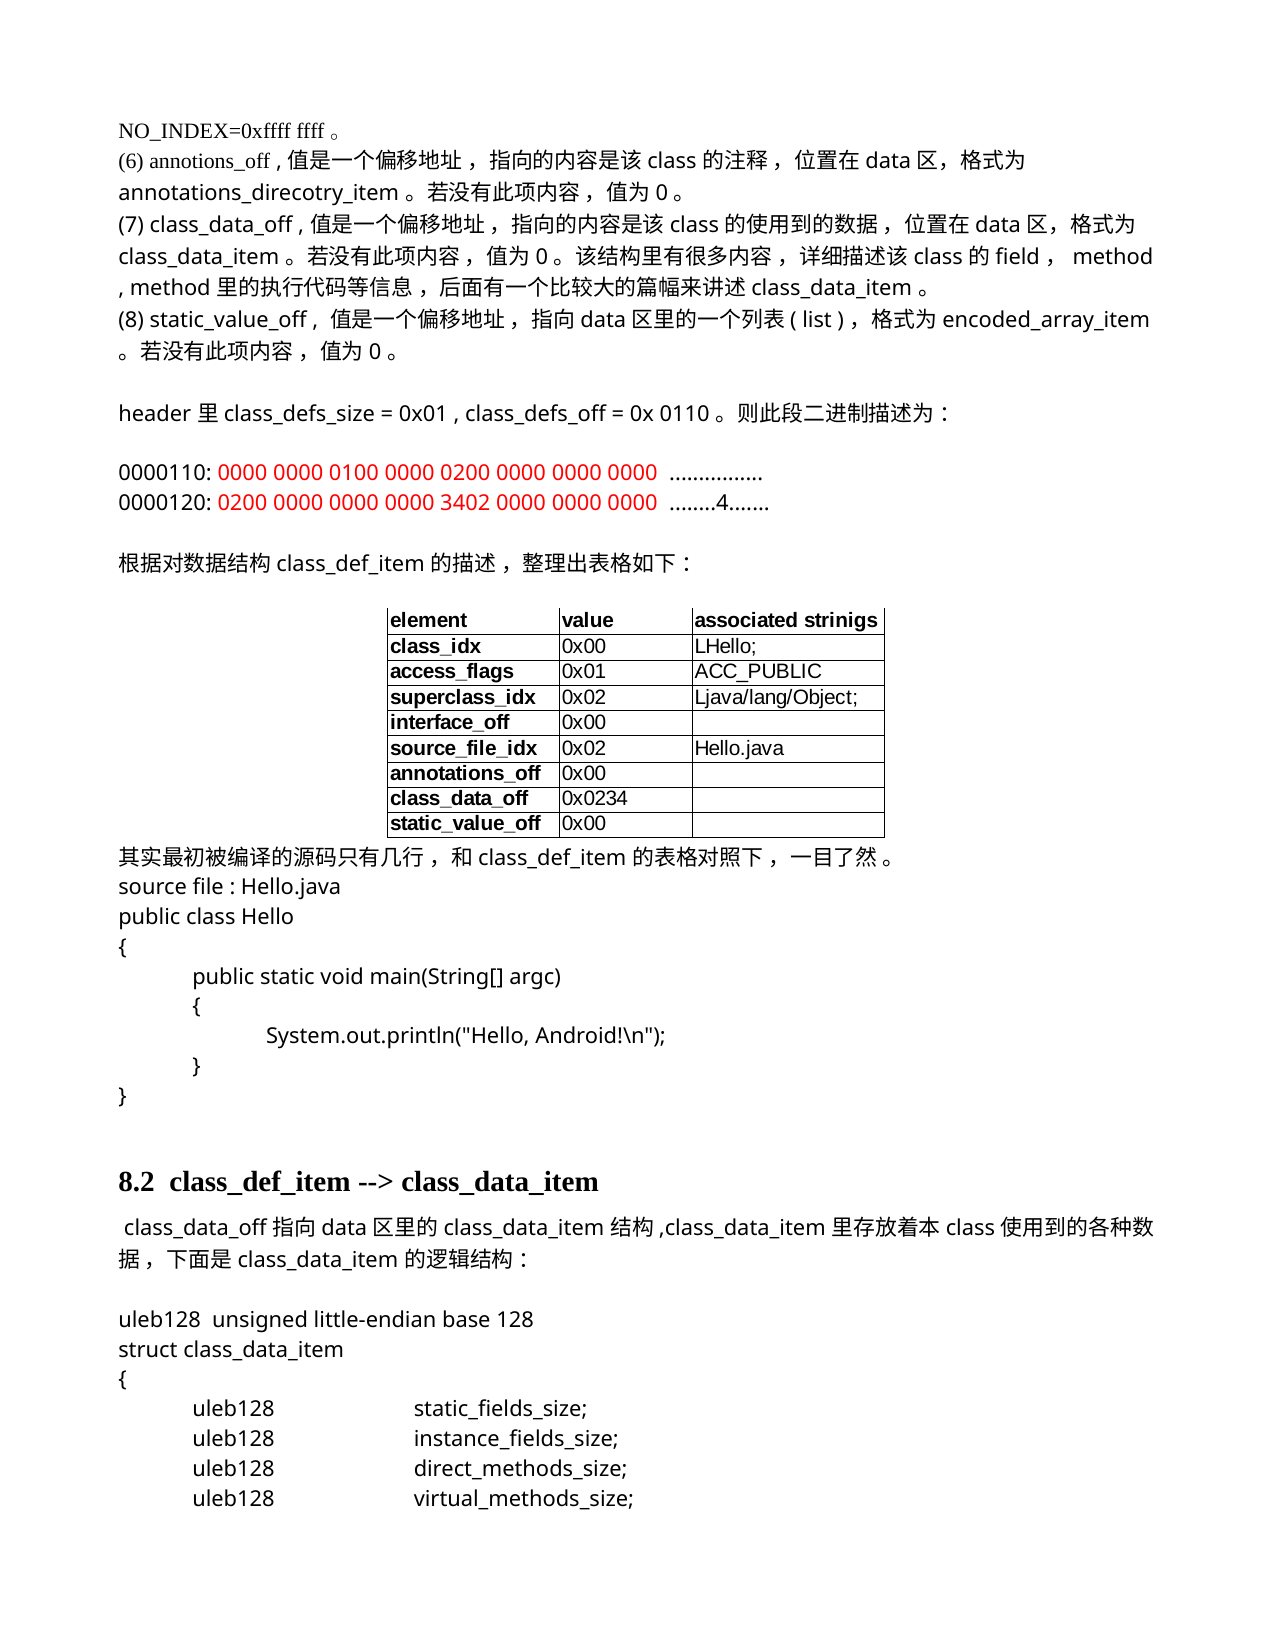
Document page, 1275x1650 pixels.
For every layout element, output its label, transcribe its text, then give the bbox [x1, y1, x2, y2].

text public static void main(String[] argc) [118, 961, 1157, 990]
text (8) static_value_off , 值是一个偏移地址 ，指向 data 区里的一个列表 ( list ) ，格式为 encoded_array_item 。若没有此项内容 ，值为 0 。 [118, 302, 1157, 366]
text uleb128 static_fields_size; [118, 1393, 1157, 1423]
text { [118, 990, 1157, 1020]
subtitle 8.2 class_def_item --> class_data_item [118, 1164, 1157, 1198]
text class_data_off 指向 data 区里的 class_data_item 结构 ,class_data_item 里存放着本 class 使用到的各种数据 ，下面是 class_data_item 的逻辑结构 ： [118, 1210, 1157, 1274]
text uleb128 virtual_methods_size; [118, 1482, 1157, 1512]
text 0000110: 0000 0000 0100 0000 0200 0000 0000 0000 ................ [118, 457, 1157, 487]
text { [118, 931, 1157, 961]
text uleb128 instance_fields_size; [118, 1423, 1157, 1453]
text } [118, 1050, 1157, 1080]
text 根据对数据结构 class_def_item 的描述 ，整理出表格如下 ： [118, 546, 1157, 578]
text } [118, 1080, 1157, 1109]
text (6) annotions_off , 值是一个偏移地址 ，指向的内容是该 class 的注释 ，位置在 data 区，格式为 annotations_direcotry_item 。若没有此项内容 ，值为 0 。 [118, 143, 1157, 207]
text (7) class_data_off , 值是一个偏移地址 ，指向的内容是该 class 的使用到的数据 ，位置在 data 区，格式为 class_data_item 。若没有此项内容 ，值为 0 。该结构里有很多内容 ，详细描述该 class 的 field ， method , method 里的执行代码等信息 ，后面有一个比较大的篇幅来讲述 class_data_item 。 [118, 207, 1157, 302]
text 其实最初被编译的源码只有几行 ，和 class_def_item 的表格对照下 ，一目了然 。 [118, 608, 1157, 871]
text 0000120: 0200 0000 0000 0000 3402 0000 0000 0000 ........4....... [118, 487, 1157, 517]
text System.out.println("Hello, Android!\n"); [118, 1020, 1157, 1050]
text struct class_data_item [118, 1333, 1157, 1363]
text source file : Hello.java [118, 871, 1157, 901]
text public class Hello [118, 901, 1157, 931]
text header 里 class_defs_size = 0x01 , class_defs_off = 0x 0110 。则此段二进制描述为 ： [118, 396, 1157, 427]
text { [118, 1363, 1157, 1393]
text uleb128 unsigned little-endian base 128 [118, 1304, 1157, 1333]
text uleb128 direct_methods_size; [118, 1453, 1157, 1482]
text NO_INDEX=0xffff ffff 。 [118, 118, 1157, 143]
